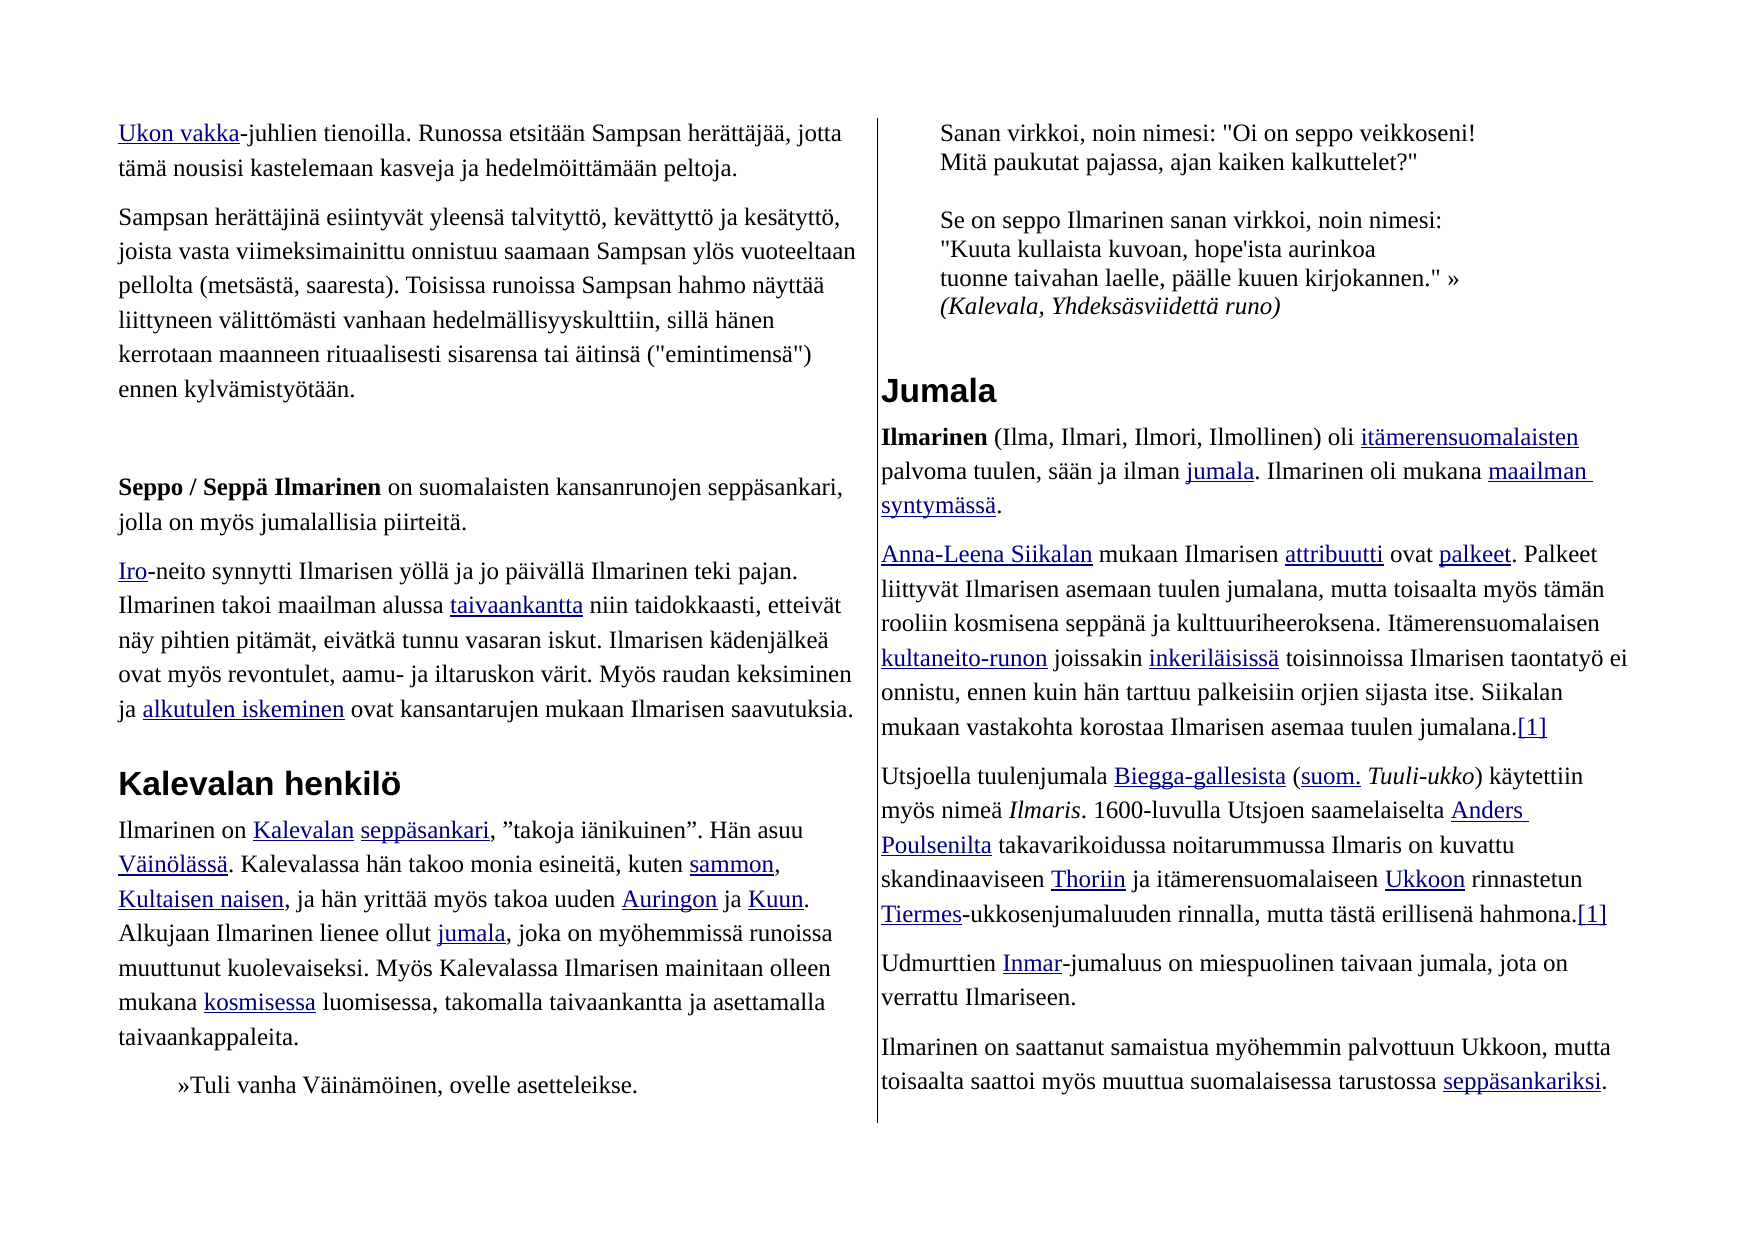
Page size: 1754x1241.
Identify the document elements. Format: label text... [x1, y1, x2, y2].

text Ukon vakka-juhlien tienoilla. Runossa etsitään Sampsan herättäjää, jotta tämä nousisi kastelemaan kasveja ja hedelmöittämään peltoja. [118, 118, 873, 181]
subtitle Jumala [881, 370, 1636, 409]
text Anna-Leena Siikalan mukaan Ilmarisen attribuutti ovat palkeet. Palkeet liittyvät Ilmarisen asemaan tuulen jumalana, mutta toisaalta myös tämän rooliin kosmisena seppänä ja kulttuuriheeroksena. Itämerensuomalaisen kultaneito-runon joissakin inkeriläisissä toisinnoissa Ilmarisen taontatyö ei onnistu, ennen kuin hän tarttuu palkeisiin orjien sijasta itse. Siikalan mukaan vastakohta korostaa Ilmarisen asemaa tuulen jumalana.[1] [881, 539, 1636, 741]
text Seppo / Seppä Ilmarinen on suomalaisten kansanrunojen seppäsankari, jolla on myös jumalallisia piirteitä. [118, 472, 873, 535]
text Ilmarinen on Kalevalan seppäsankari, ”takoja iänikuinen”. Hän asuu Väinölässä. Kalevalassa hän takoo monia esineitä, kuten sammon, Kultaisen naisen, ja hän yrittää myös takoa uuden Auringon ja Kuun. Alkujaan Ilmarinen lienee ollut jumala, joka on myöhemmissä runoissa muuttunut kuolevaiseksi. Myös Kalevalassa Ilmarisen mainitaan olleen mukana kosmisessa luomisessa, takomalla taivaankantta ja asettamalla taivaankappaleita. [118, 815, 873, 1050]
subtitle Kalevalan henkilö [118, 763, 873, 802]
text »Tuli vanha Väinämöinen, ovelle asetteleikse. [177, 1071, 814, 1099]
text Se on seppo Ilmarinen sanan virkkoi, noin nimesi: "Kuuta kullaista kuvoan, hope'ista aurinkoa tuonne taivahan laelle, päälle kuuen kirjokannen." » (Kalevala, Yhdeksäsviidettä runo) [940, 205, 1577, 320]
text Utsjoella tuulenjumala Biegga-gallesista (suom. Tuuli-ukko) käytettiin myös nimeä Ilmaris. 1600-luvulla Utsjoen saamelaiselta Anders Poulsenilta takavarikoidussa noitarummussa Ilmaris on kuvattu skandinaaviseen Thoriin ja itämerensuomalaiseen Ukkoon rinnastetun Tiermes-ukkosenjumaluuden rinnalla, mutta tästä erillisenä hahmona.[1] [881, 761, 1636, 928]
text Sampsan herättäjinä esiintyvät yleensä talvityttö, kevättyttö ja kesätyttö, joista vasta viimeksimainittu onnistuu saamaan Sampsan ylös vuoteeltaan pellolta (metsästä, saaresta). Toisissa runoissa Sampsan hahmo näyttää liittyneen välittömästi vanhaan hedelmällisyyskulttiin, sillä hänen kerrotaan maanneen rituaalisesti sisarensa tai äitinsä ("emintimensä") ennen kylvämistyötään. [118, 202, 873, 403]
text Ilmarinen (Ilma, Ilmari, Ilmori, Ilmollinen) oli itämerensuomalaisten palvoma tuulen, sään ja ilman jumala. Ilmarinen oli mukana maailman syntymässä. [881, 422, 1636, 519]
text Udmurttien Inmar-jumaluus on miespuolinen taivaan jumala, jota on verrattu Ilmariseen. [881, 948, 1636, 1011]
text Sanan virkkoi, noin nimesi: "Oi on seppo veikkoseni! Mitä paukutat pajassa, ajan kaiken kalkuttelet?" [940, 118, 1577, 176]
text Ilmarinen on saattanut samaistua myöhemmin palvottuun Ukkoon, mutta toisaalta saattoi myös muuttua suomalaisessa tarustossa seppäsankariksi. [881, 1032, 1636, 1095]
text Iro-neito synnytti Ilmarisen yöllä ja jo päivällä Ilmarinen teki pajan. Ilmarinen takoi maailman alussa taivaankantta niin taidokkaasti, etteivät näy pihtien pitämät, eivätkä tunnu vasaran iskut. Ilmarisen kädenjälkeä ovat myös revontulet, aamu- ja iltaruskon värit. Myös raudan keksiminen ja alkutulen iskeminen ovat kansantarujen mukaan Ilmarisen saavutuksia. [118, 556, 873, 722]
